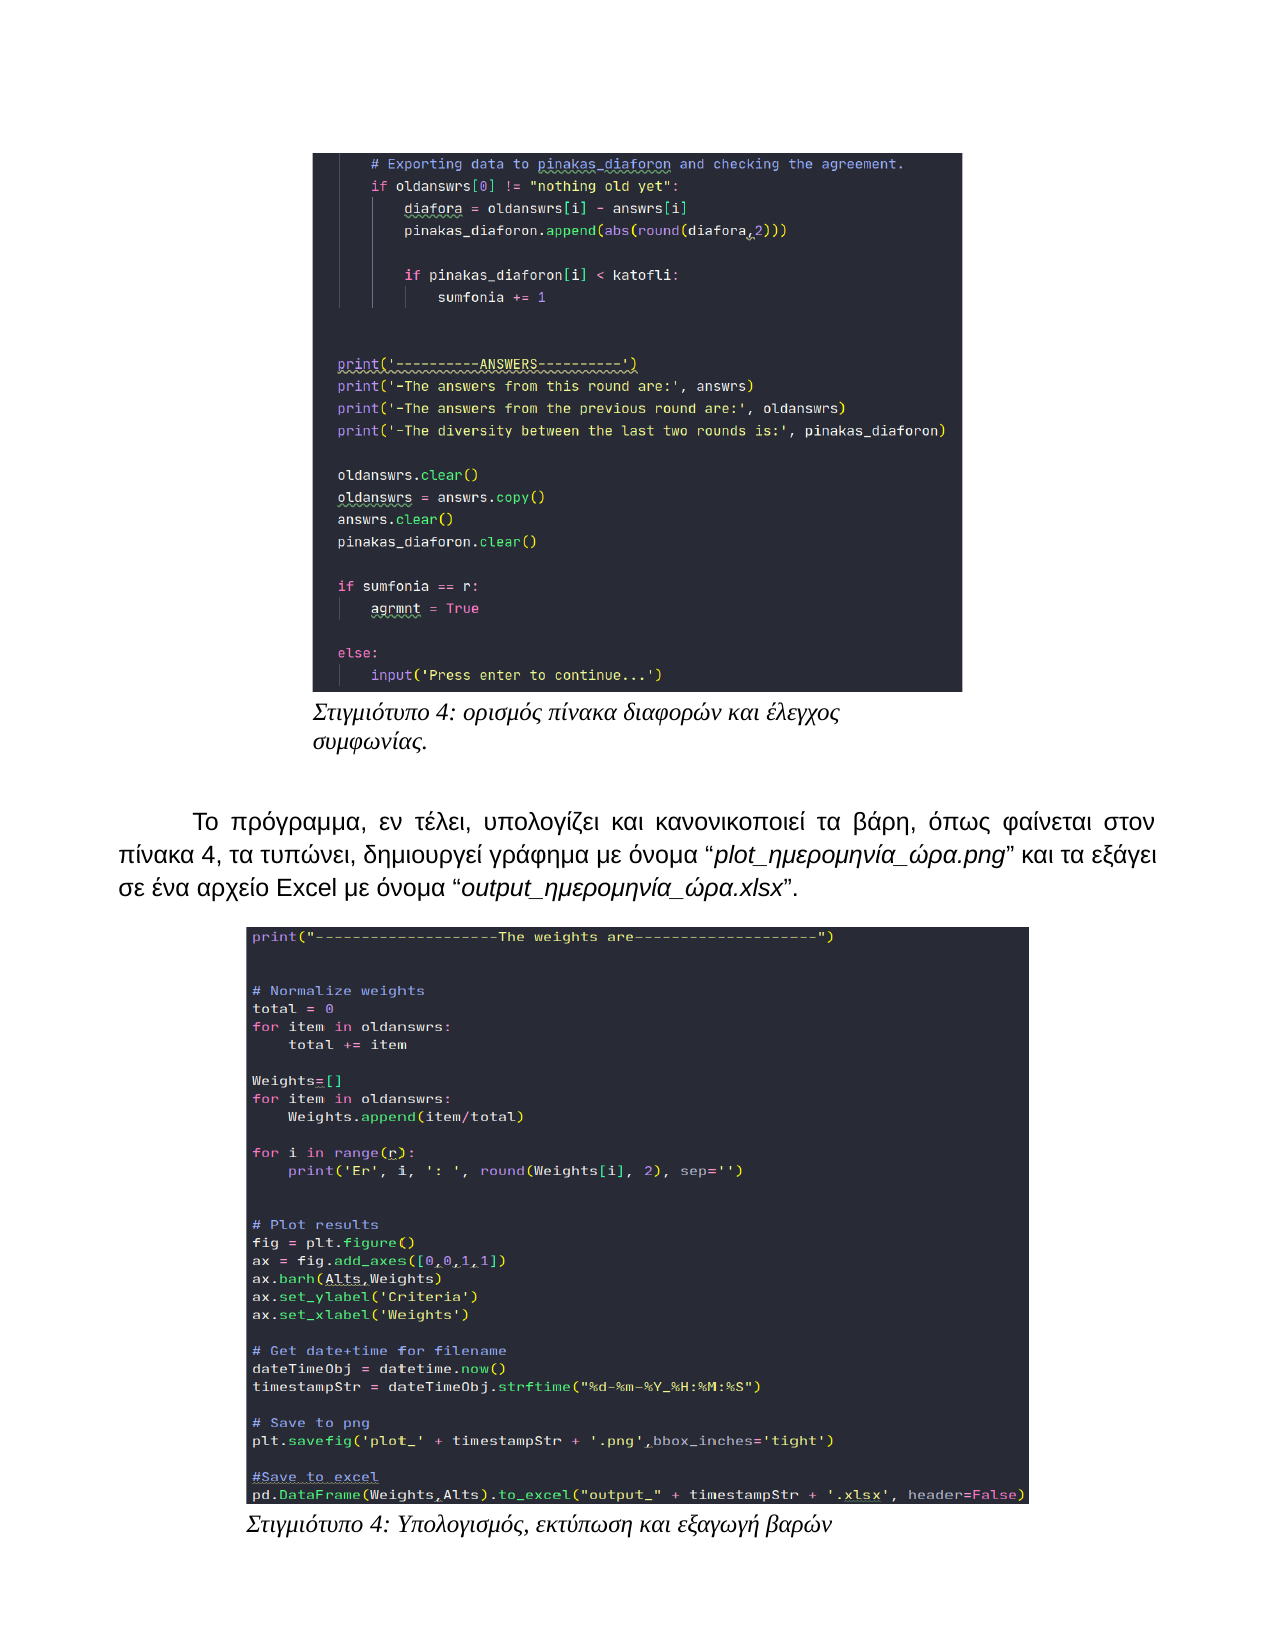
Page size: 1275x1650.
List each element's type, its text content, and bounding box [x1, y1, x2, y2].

text Στιγμιότυπο 4: Υπολογισμός, εκτύπωση και εξαγωγή βαρών [246, 1504, 1029, 1538]
picture [312, 153, 963, 692]
text [246, 914, 1029, 927]
text Το πρόγραμμα, εν τέλει, υπολογίζει και κανονικοποιεί τα βάρη, όπως φαίνεται στον πίνακα 4, τα τυπώνει, δημιουργεί γράφημα με όνομα “plot_ημερομηνία_ώρα.png” και τα εξάγει σε ένα αρχείο Excel με όνομα “output_ημερομηνία_ώρα.xlsx”. [118, 807, 1157, 902]
text Στιγμιότυπο 4: ορισμός πίνακα διαφορών και έλεγχος συμφωνίας. [313, 692, 962, 755]
picture [246, 927, 1029, 1504]
